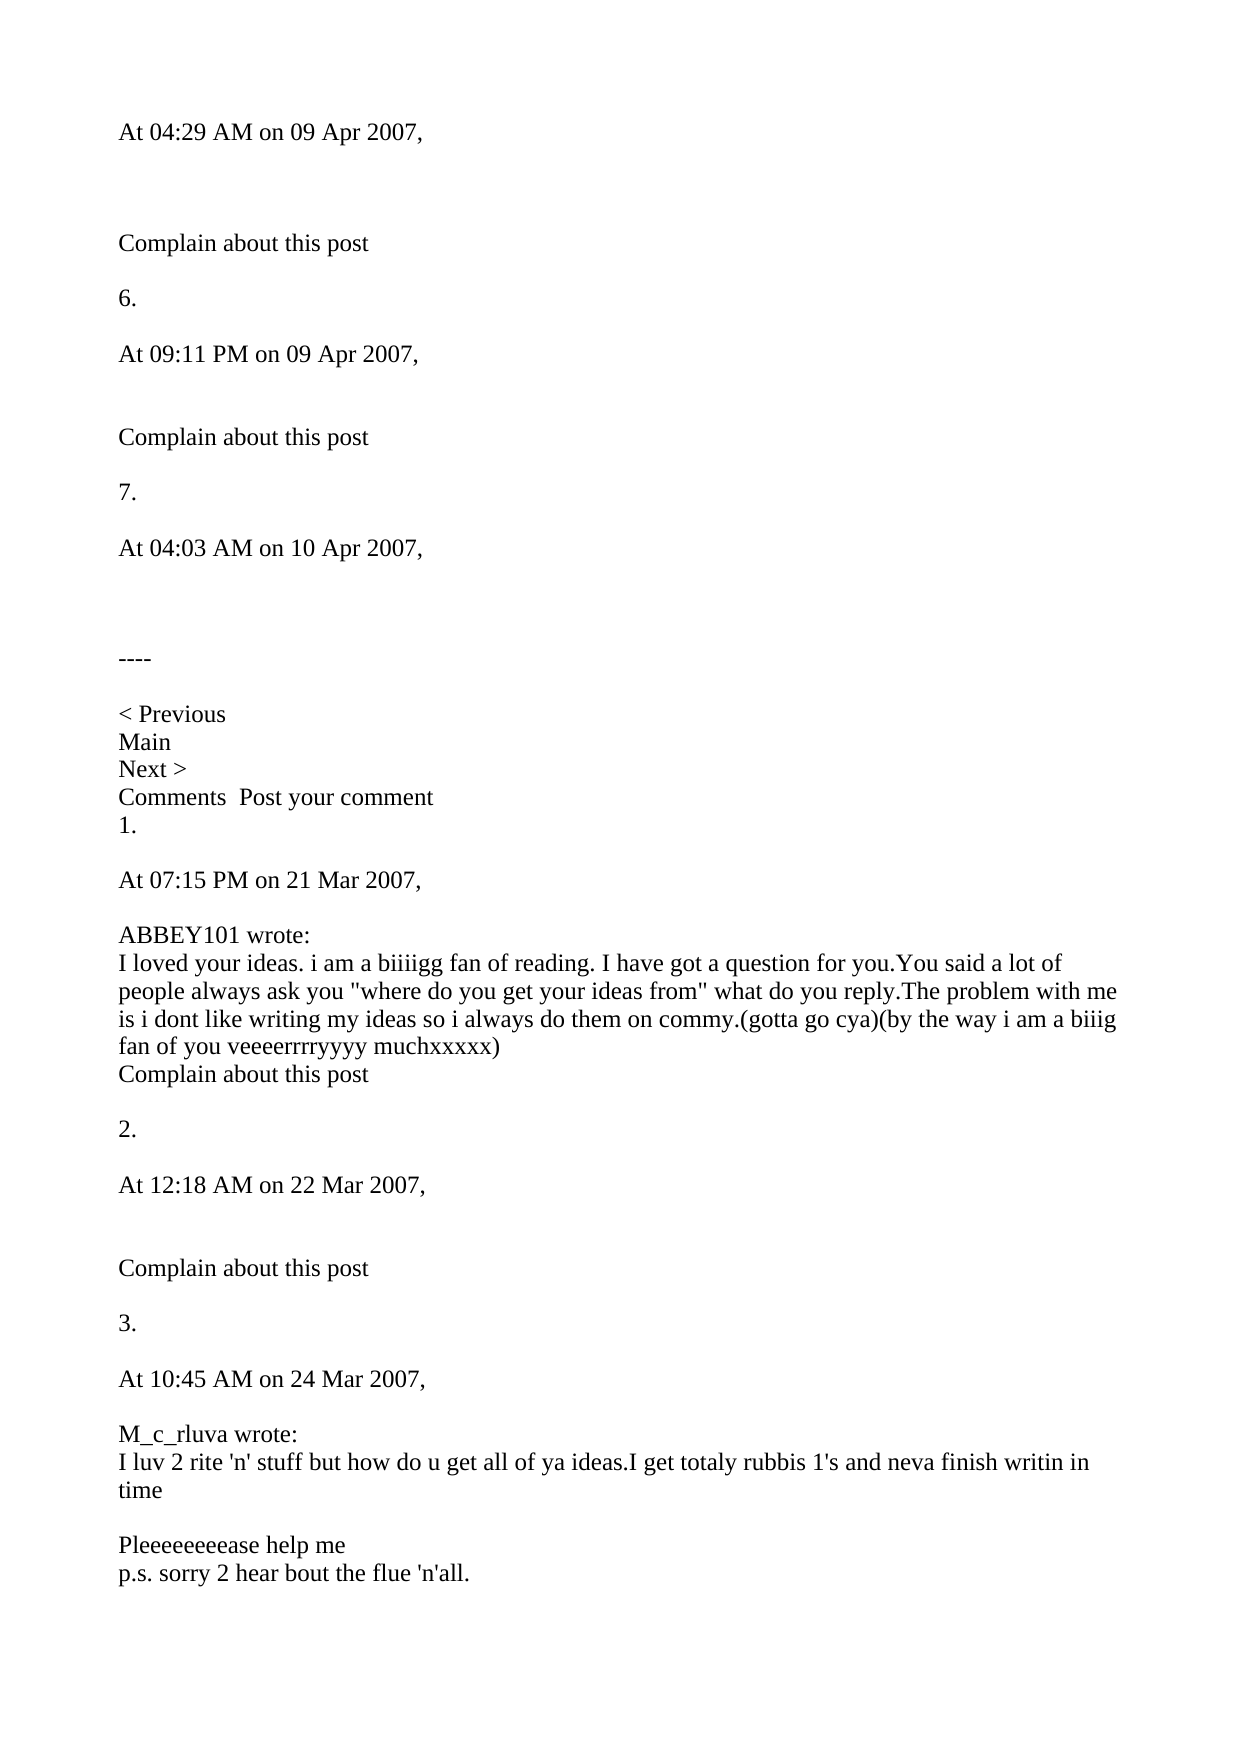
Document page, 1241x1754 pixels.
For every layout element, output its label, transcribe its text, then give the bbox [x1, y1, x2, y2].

text < Previous [118, 700, 1122, 728]
text At 04:03 AM on 10 Apr 2007, [118, 534, 1122, 561]
text M_c_rluva wrote: [118, 1420, 1122, 1448]
text At 12:18 AM on 22 Mar 2007, [118, 1171, 1122, 1199]
text 1. [118, 811, 1122, 838]
text I luv 2 rite 'n' stuff but how do u get all of ya ideas.I get totaly rubbis 1's and neva finish writin in time [118, 1448, 1122, 1503]
text 6. [118, 284, 1122, 312]
text Complain about this post [118, 1060, 1122, 1088]
text Complain about this post [118, 1254, 1122, 1282]
text 2. [118, 1116, 1122, 1143]
text Main [118, 728, 1122, 755]
text Next > [118, 755, 1122, 783]
text At 04:29 AM on 09 Apr 2007, [118, 118, 1122, 146]
text p.s. sorry 2 hear bout the flue 'n'all. [118, 1559, 1122, 1587]
text Complain about this post [118, 423, 1122, 451]
text 3. [118, 1309, 1122, 1337]
text Complain about this post [118, 229, 1122, 257]
text ABBEY101 wrote: [118, 922, 1122, 949]
text Pleeeeeeeease help me [118, 1531, 1122, 1559]
text At 07:15 PM on 21 Mar 2007, [118, 866, 1122, 894]
text At 10:45 AM on 24 Mar 2007, [118, 1365, 1122, 1393]
text 7. [118, 478, 1122, 506]
text Comments Post your comment [118, 783, 1122, 811]
text At 09:11 PM on 09 Apr 2007, [118, 340, 1122, 367]
text ---- [118, 644, 1122, 672]
text I loved your ideas. i am a biiiigg fan of reading. I have got a question for you.You said a lot of people always ask you "where do you get your ideas from" what do you reply.The problem with me is i dont like writing my ideas so i always do them on commy.(gotta go cya)(by the way i am a biiig fan of you veeeerrrryyyy muchxxxxx) [118, 949, 1122, 1060]
